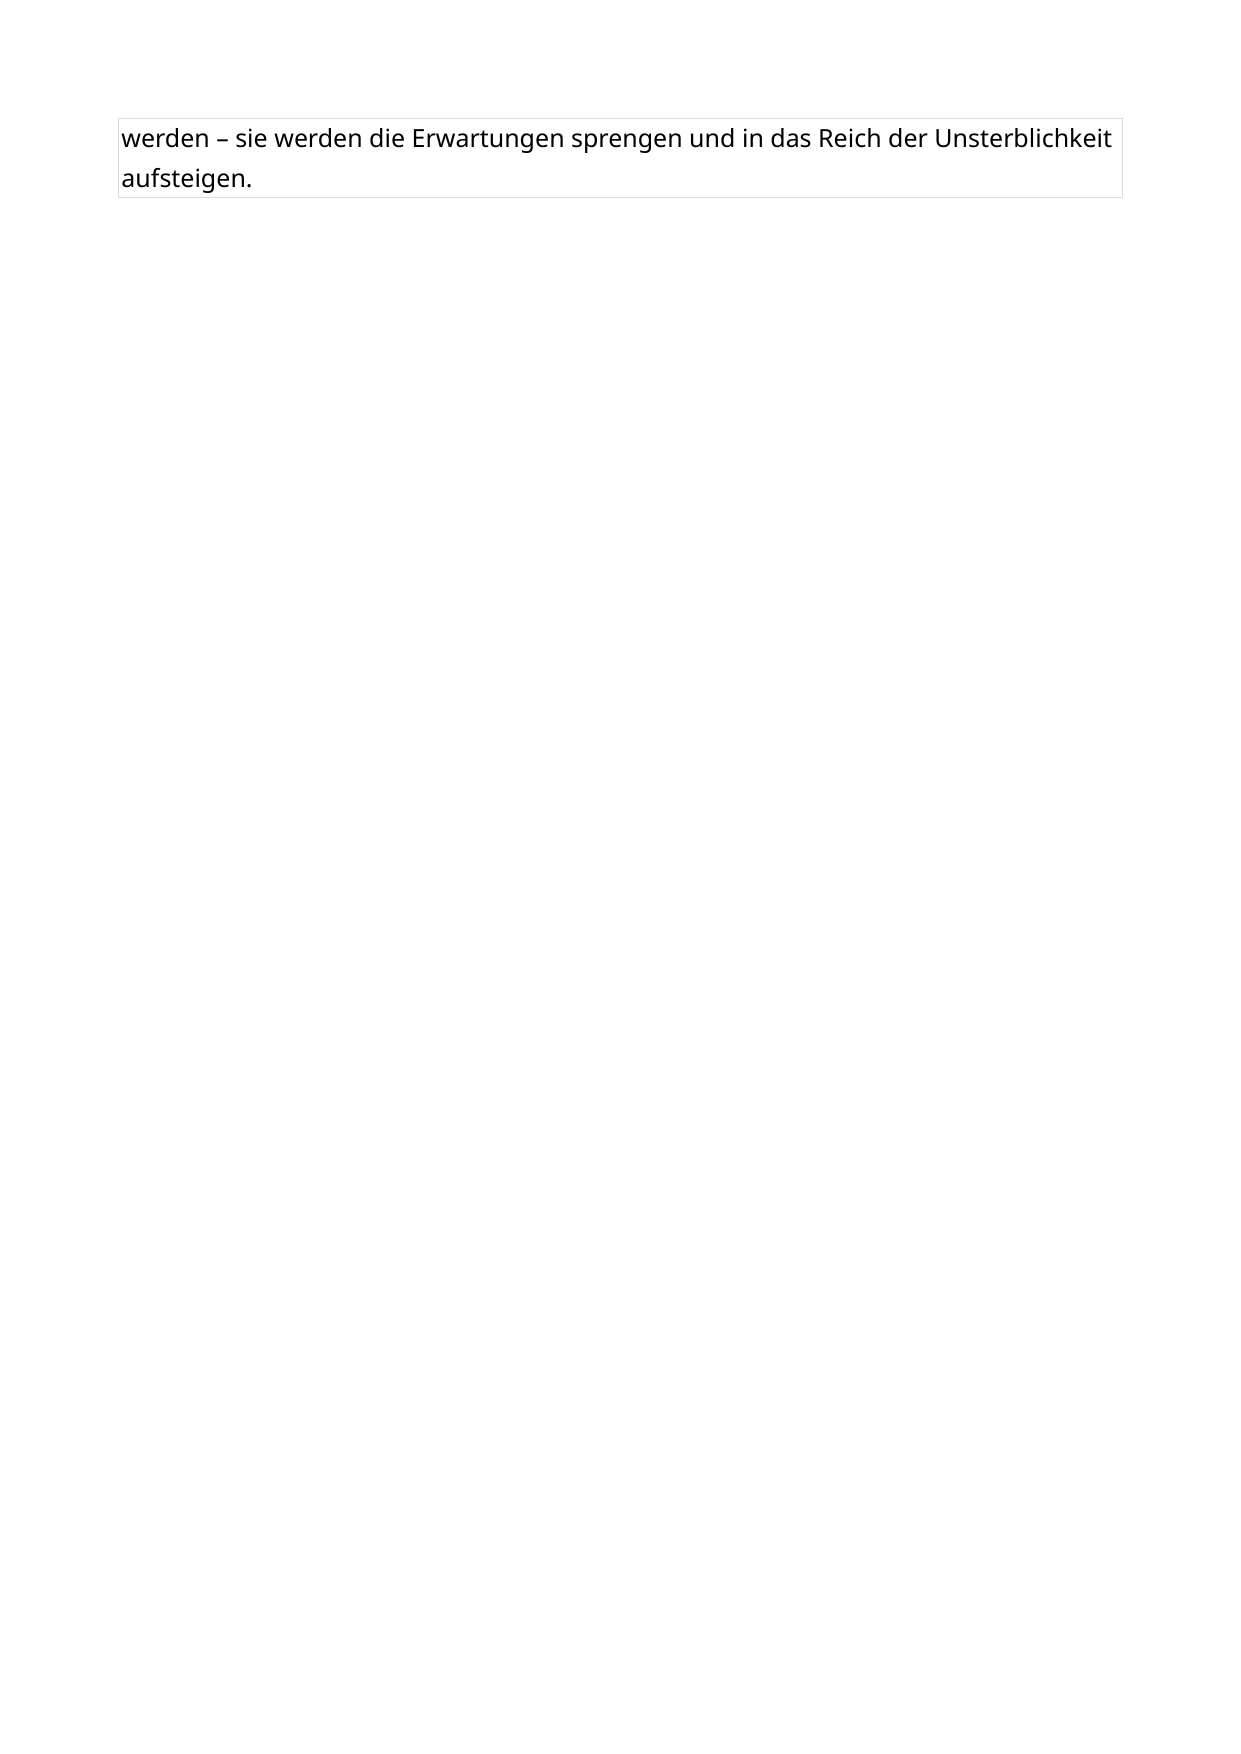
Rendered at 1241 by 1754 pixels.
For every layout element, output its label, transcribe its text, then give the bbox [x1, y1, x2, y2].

text werden – sie werden die Erwartungen sprengen und in das Reich der Unsterblichkeit aufsteigen. [119, 119, 1122, 197]
